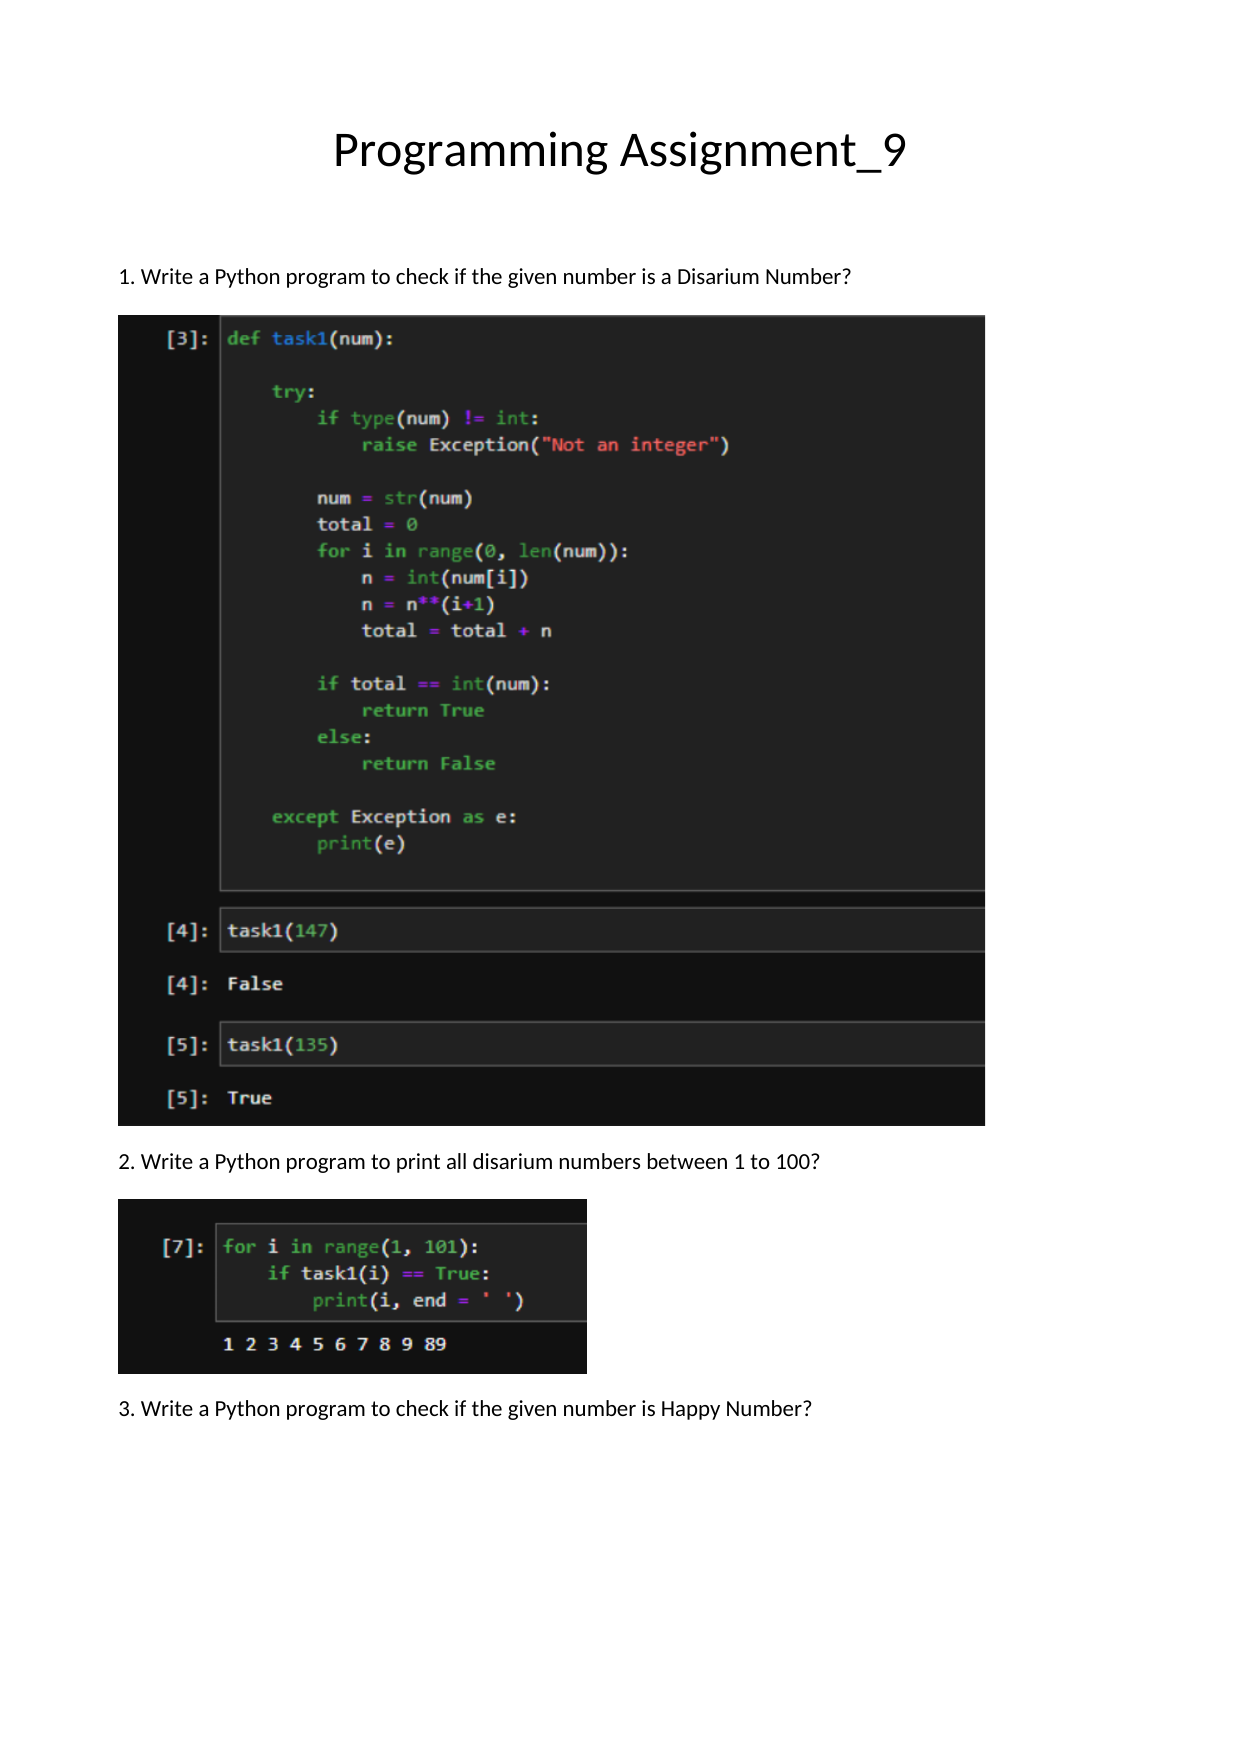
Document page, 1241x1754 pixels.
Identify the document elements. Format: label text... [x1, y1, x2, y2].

text Programming Assignment_9 [118, 118, 1122, 179]
text 1. Write a Python program to check if the given number is a Disarium Number? [118, 262, 1122, 290]
text 3. Write a Python program to check if the given number is Happy Number? [118, 1394, 1122, 1422]
text 2. Write a Python program to print all disarium numbers between 1 to 100? [118, 1147, 1122, 1175]
